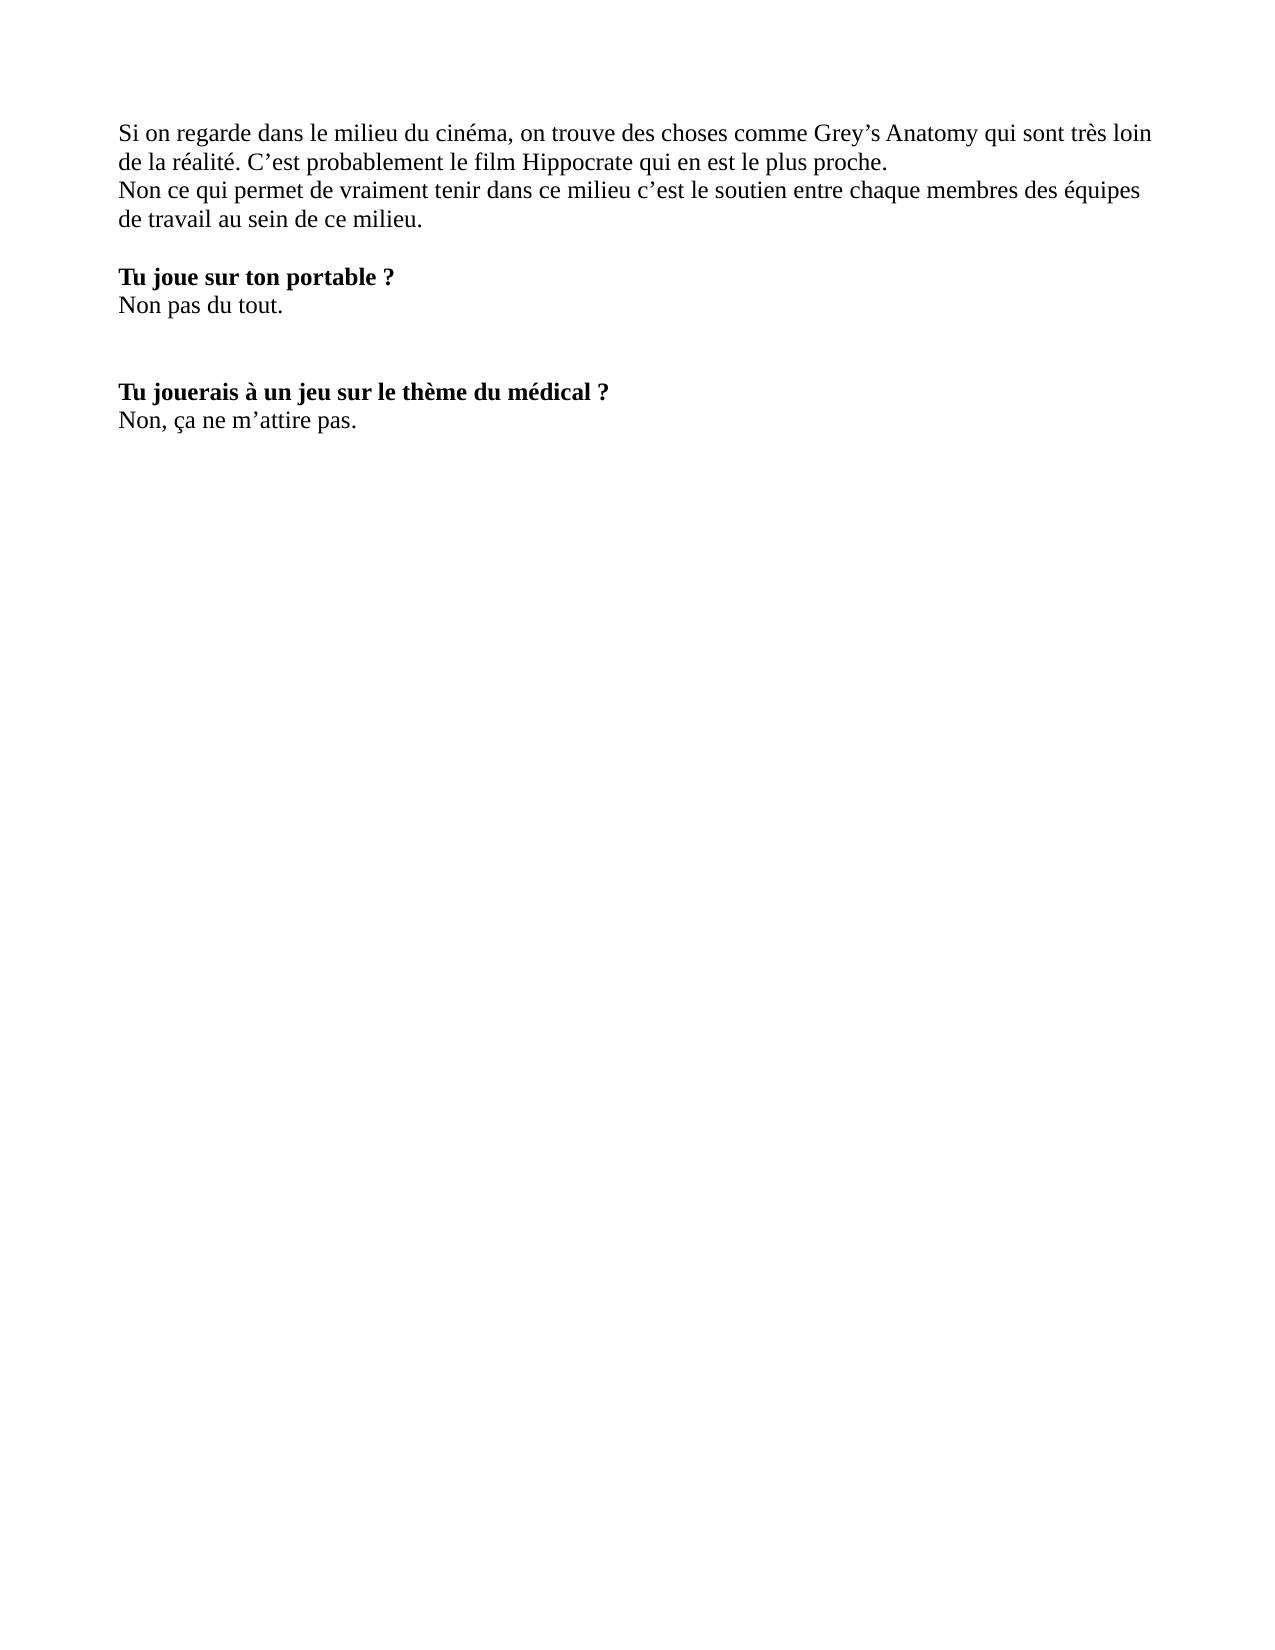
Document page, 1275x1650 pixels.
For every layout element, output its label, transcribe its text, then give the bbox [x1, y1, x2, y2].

text Non, ça ne m’attire pas. [118, 406, 1157, 434]
text Tu jouerais à un jeu sur le thème du médical ? [118, 377, 1157, 406]
text Non ce qui permet de vraiment tenir dans ce milieu c’est le soutien entre chaque membres des équipes de travail au sein de ce milieu. [118, 176, 1157, 233]
text Tu joue sur ton portable ? Non pas du tout. [118, 262, 1157, 319]
text Si on regarde dans le milieu du cinéma, on trouve des choses comme Grey’s Anatomy qui sont très loin de la réalité. C’est probablement le film Hippocrate qui en est le plus proche. [118, 118, 1157, 176]
